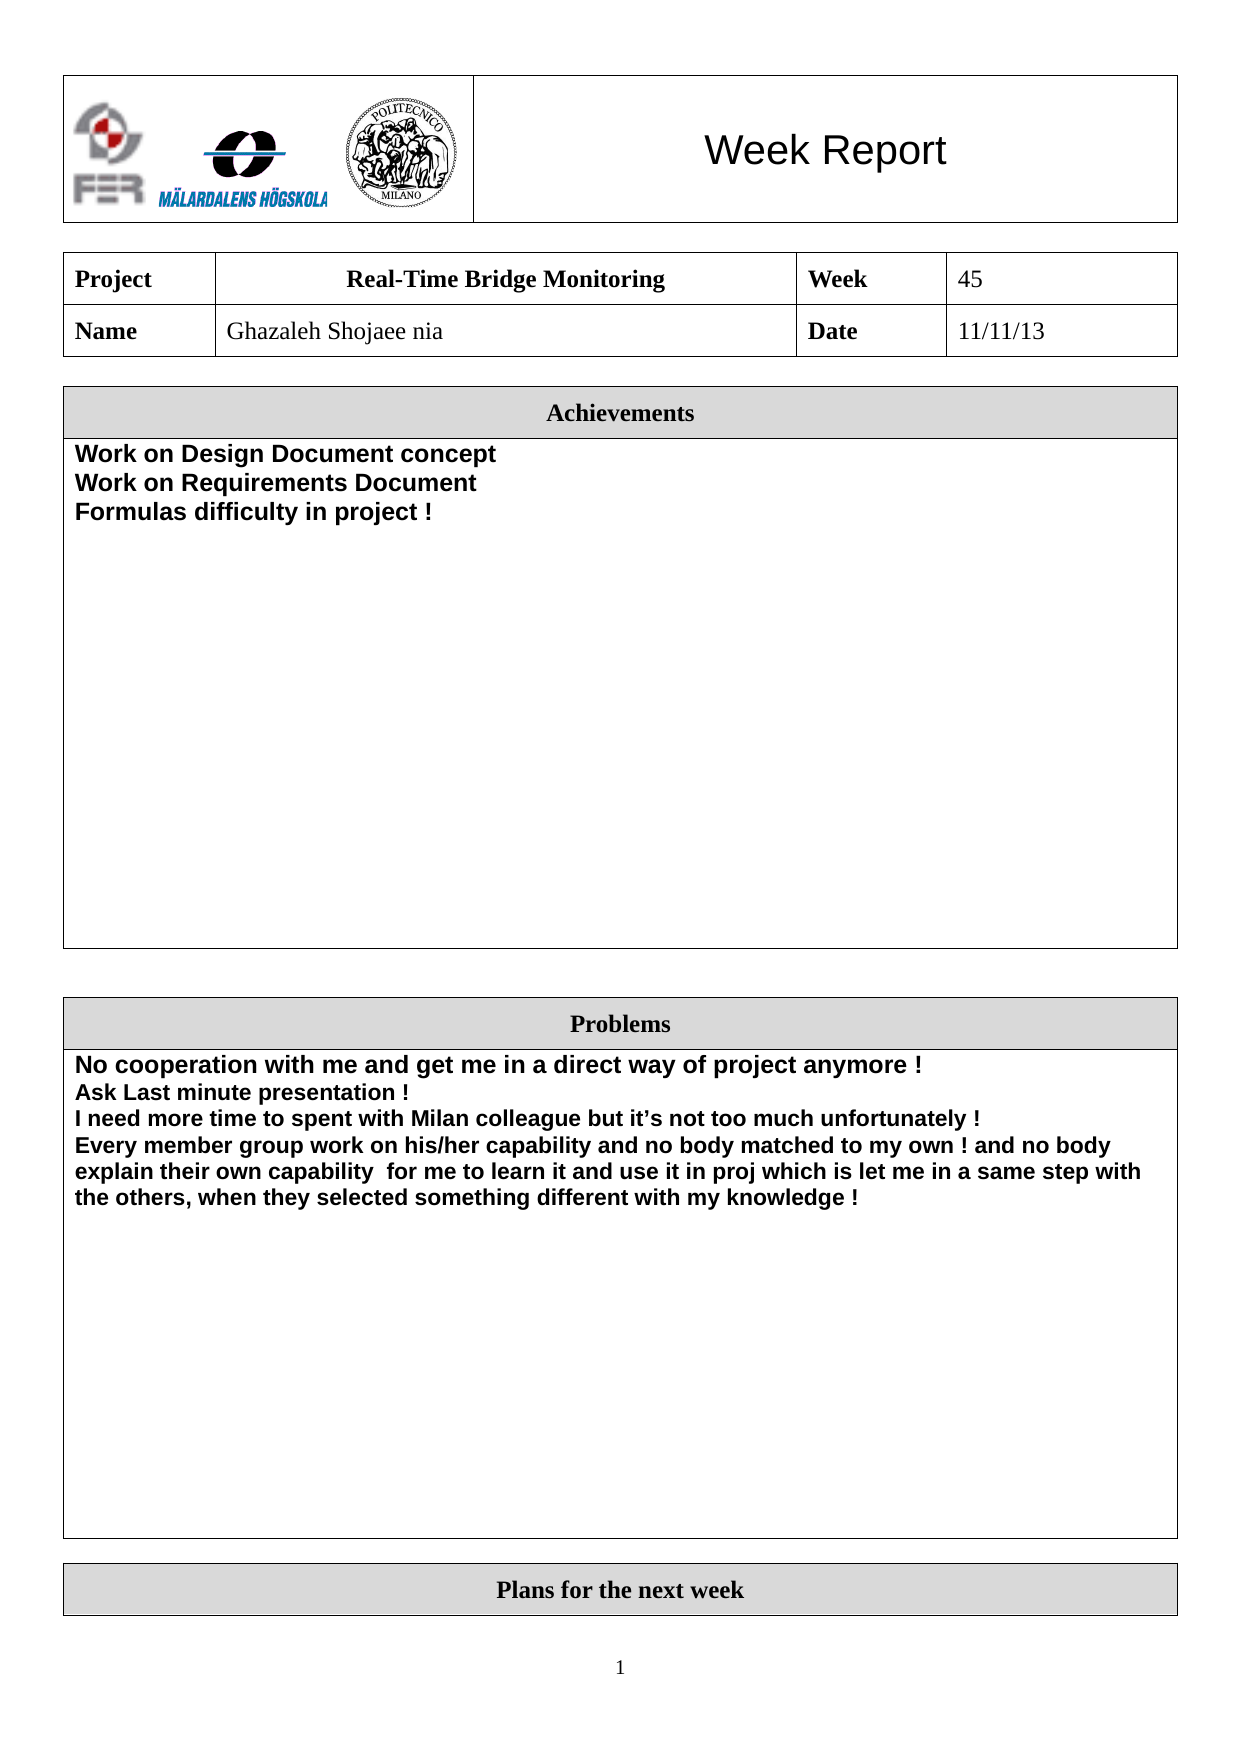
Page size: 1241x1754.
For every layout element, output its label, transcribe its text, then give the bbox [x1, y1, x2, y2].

table_header Plans for the next week [64, 1564, 1177, 1614]
table_cell Ghazaleh Shojaee nia [216, 305, 796, 356]
table_header Problems [64, 998, 1177, 1049]
table_cell [63, 357, 1177, 386]
table_cell Date [797, 305, 946, 356]
table_cell Project [64, 253, 215, 304]
table_cell Name [64, 305, 215, 356]
table_cell Real-Time Bridge Monitoring [216, 253, 796, 304]
table_cell 45 [947, 253, 1177, 304]
table_header [64, 76, 473, 222]
table_cell No cooperation with me and get me in a direct way of project anymore ! Ask Last minute presentation ! I need more time to spent with Milan colleague but it’s not too much unfortunately ! Every member group work on his/her capability and no body matched to my own ! and no body explain their own capability for me to learn it and use it in proj which is let me in a same step with the others, when they selected something different with my knowledge ! [64, 1050, 1177, 1537]
table_header Week Report [474, 76, 1177, 222]
table_cell 11/11/13 [947, 305, 1177, 356]
table_cell Week [797, 253, 946, 304]
table_cell [946, 223, 1177, 252]
table_cell [712, 223, 946, 252]
table_cell Work on Design Document concept Work on Requirements Document Formulas difficulty in project ! [64, 439, 1177, 948]
table_cell [63, 223, 215, 252]
table_cell [215, 223, 712, 252]
table_cell Achievements [64, 387, 1177, 438]
